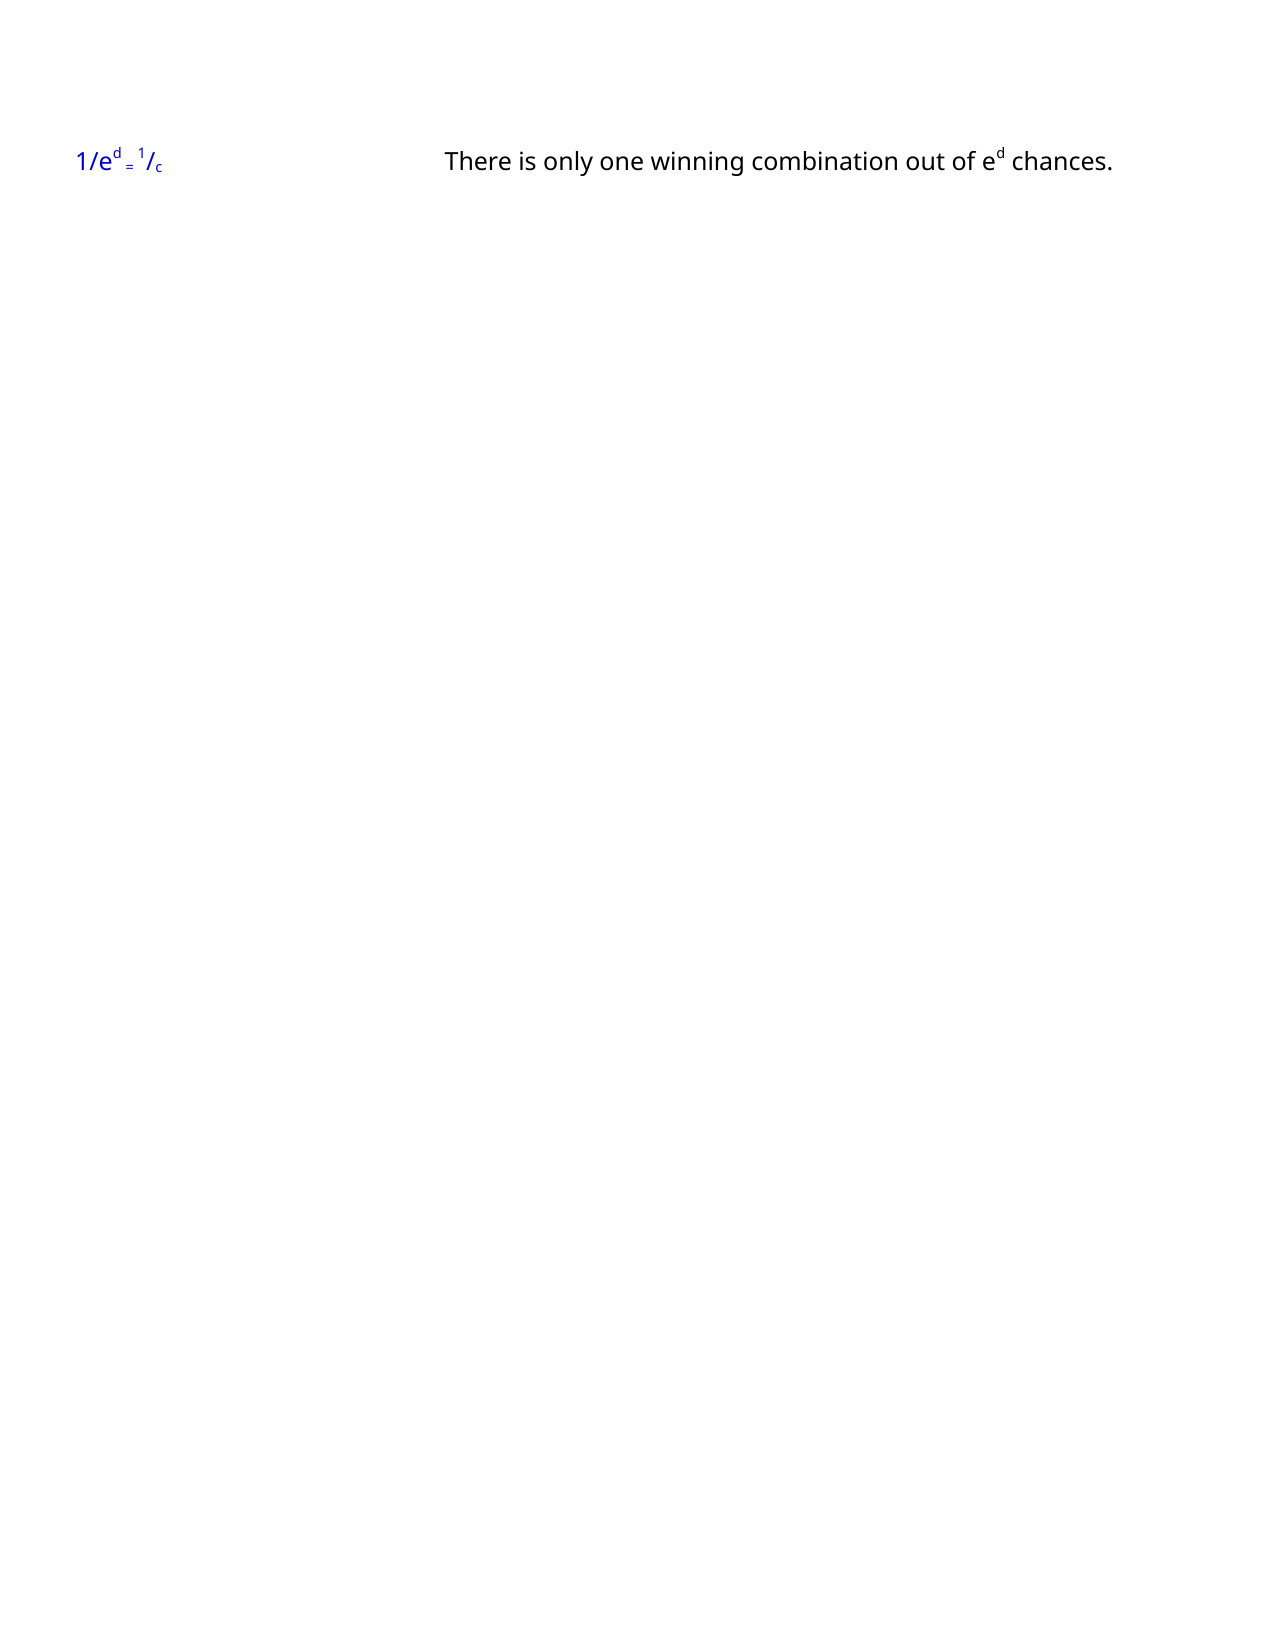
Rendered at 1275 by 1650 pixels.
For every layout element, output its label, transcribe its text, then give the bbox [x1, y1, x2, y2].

text 1/ed = 1/c There is only one winning combination out of ed chances. [75, 143, 1200, 177]
